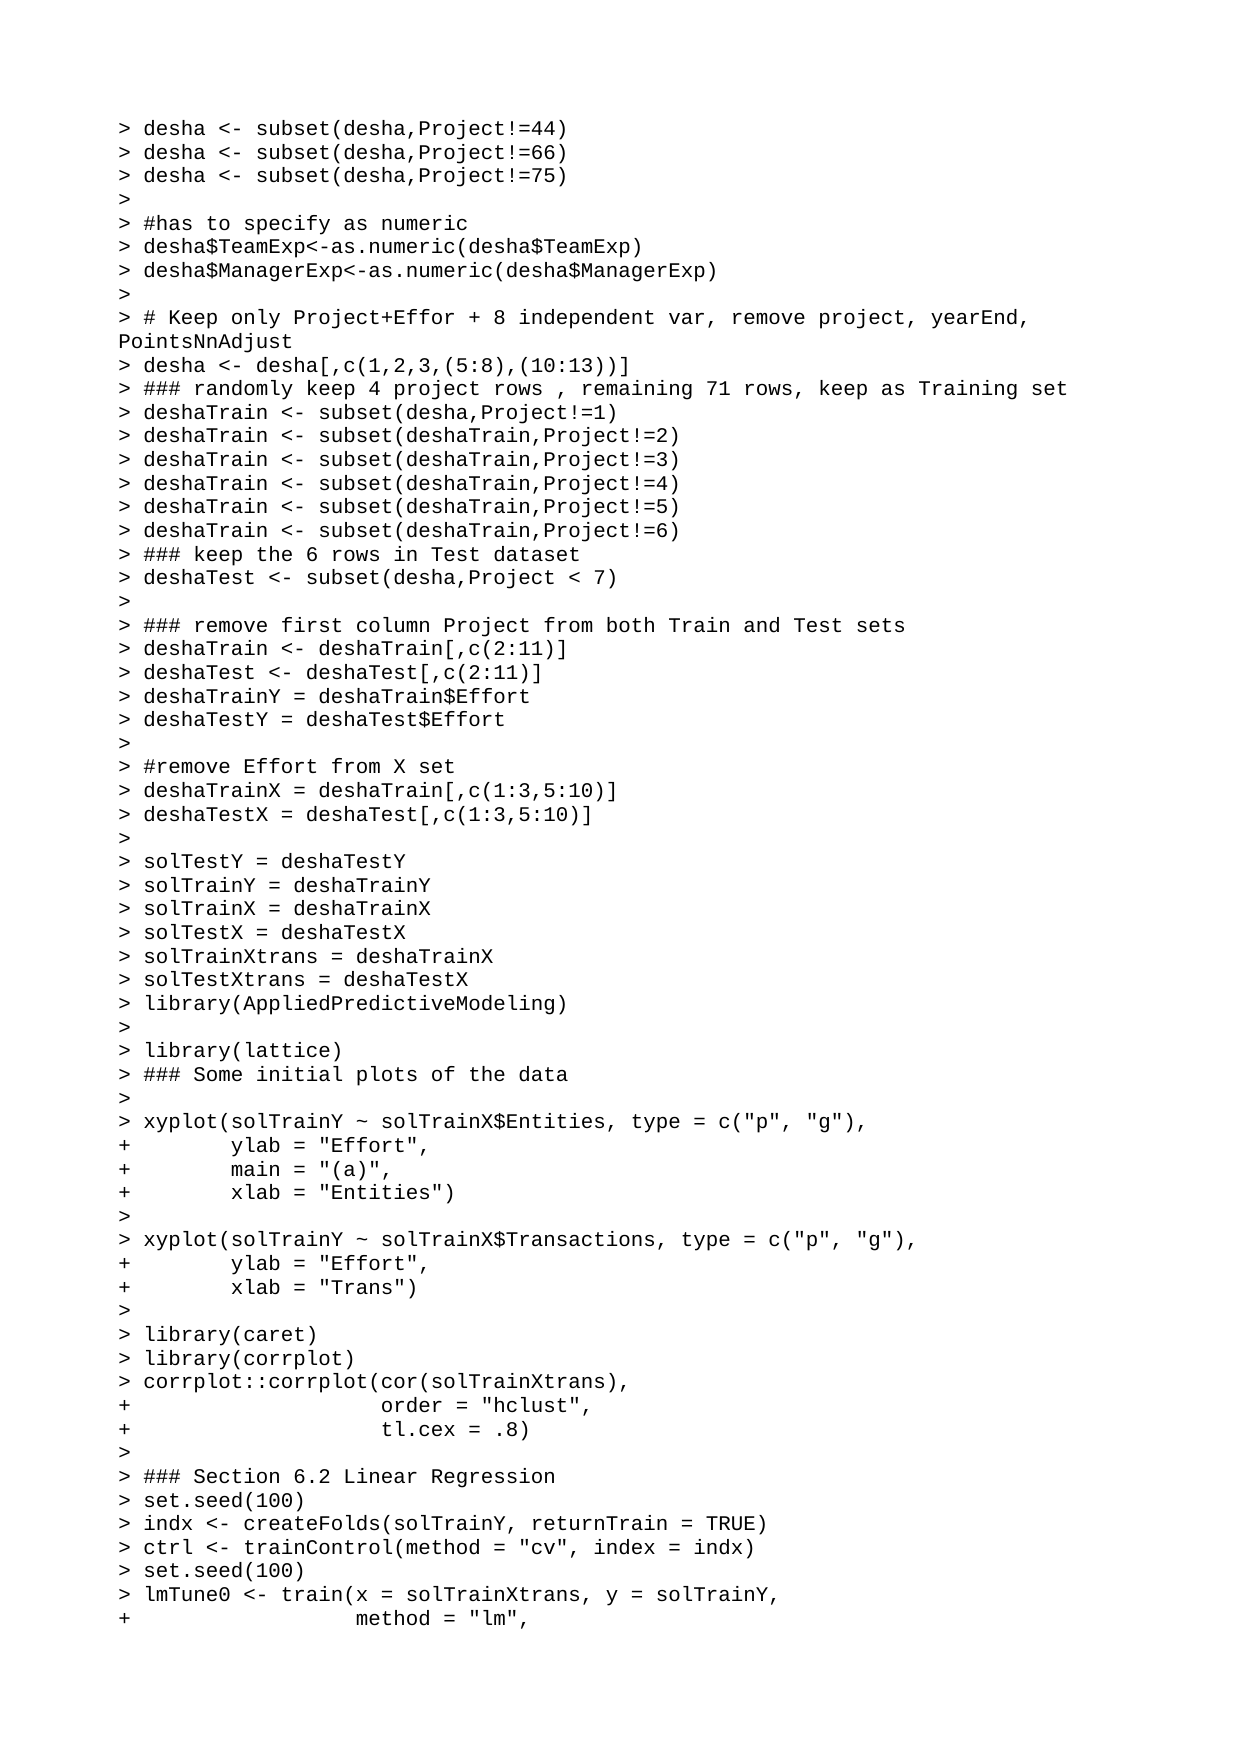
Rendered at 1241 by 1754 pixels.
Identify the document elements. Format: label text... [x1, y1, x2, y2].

text > deshaTestY = deshaTest$Effort [118, 709, 1122, 733]
text > library(corrplot) [118, 1348, 1122, 1371]
text > [118, 733, 1122, 757]
text > deshaTrainY = deshaTrain$Effort [118, 686, 1122, 709]
text > ### randomly keep 4 project rows , remaining 71 rows, keep as Training set [118, 378, 1122, 402]
text + xlab = "Trans") [118, 1277, 1122, 1300]
text > lmTune0 <- train(x = solTrainXtrans, y = solTrainY, [118, 1584, 1122, 1608]
text > solTrainY = deshaTrainY [118, 875, 1122, 898]
text > solTestXtrans = deshaTestX [118, 969, 1122, 993]
text > ### remove first column Project from both Train and Test sets [118, 615, 1122, 638]
text > library(caret) [118, 1324, 1122, 1348]
text > deshaTrain <- subset(deshaTrain,Project!=4) [118, 473, 1122, 496]
text > #has to specify as numeric [118, 213, 1122, 236]
text > xyplot(solTrainY ~ solTrainX$Transactions, type = c("p", "g"), [118, 1229, 1122, 1253]
text > desha$TeamExp<-as.numeric(desha$TeamExp) [118, 236, 1122, 260]
text > [118, 1017, 1122, 1040]
text > set.seed(100) [118, 1561, 1122, 1584]
text > deshaTest <- deshaTest[,c(2:11)] [118, 662, 1122, 686]
text > deshaTrain <- subset(deshaTrain,Project!=6) [118, 520, 1122, 544]
text > deshaTrainX = deshaTrain[,c(1:3,5:10)] [118, 780, 1122, 804]
text > # Keep only Project+Effor + 8 independent var, remove project, yearEnd, PointsNnAdjust [118, 307, 1122, 354]
text > desha <- desha[,c(1,2,3,(5:8),(10:13))] [118, 354, 1122, 378]
text > desha <- subset(desha,Project!=75) [118, 165, 1122, 189]
text > indx <- createFolds(solTrainY, returnTrain = TRUE) [118, 1513, 1122, 1537]
text + order = "hclust", [118, 1395, 1122, 1419]
text + main = "(a)", [118, 1158, 1122, 1182]
text > deshaTrain <- deshaTrain[,c(2:11)] [118, 638, 1122, 662]
text > ### Some initial plots of the data [118, 1064, 1122, 1088]
text > [118, 591, 1122, 615]
text > #remove Effort from X set [118, 757, 1122, 780]
text > deshaTrain <- subset(deshaTrain,Project!=2) [118, 426, 1122, 449]
text > [118, 284, 1122, 307]
text > desha$ManagerExp<-as.numeric(desha$ManagerExp) [118, 260, 1122, 284]
text + xlab = "Entities") [118, 1182, 1122, 1206]
text > solTrainXtrans = deshaTrainX [118, 946, 1122, 969]
text > [118, 1300, 1122, 1324]
text > solTrainX = deshaTrainX [118, 898, 1122, 922]
text + ylab = "Effort", [118, 1253, 1122, 1277]
text > [118, 1442, 1122, 1466]
text > xyplot(solTrainY ~ solTrainX$Entities, type = c("p", "g"), [118, 1111, 1122, 1135]
text > [118, 189, 1122, 213]
text > deshaTestX = deshaTest[,c(1:3,5:10)] [118, 804, 1122, 827]
text + tl.cex = .8) [118, 1419, 1122, 1442]
text > ### keep the 6 rows in Test dataset [118, 544, 1122, 567]
text > deshaTrain <- subset(desha,Project!=1) [118, 402, 1122, 426]
text + ylab = "Effort", [118, 1135, 1122, 1158]
text > desha <- subset(desha,Project!=66) [118, 142, 1122, 165]
text > set.seed(100) [118, 1489, 1122, 1513]
text > solTestY = deshaTestY [118, 851, 1122, 875]
text > [118, 827, 1122, 851]
text > library(lattice) [118, 1040, 1122, 1064]
text > corrplot::corrplot(cor(solTrainXtrans), [118, 1371, 1122, 1395]
text > deshaTrain <- subset(deshaTrain,Project!=5) [118, 496, 1122, 520]
text > [118, 1088, 1122, 1111]
text > library(AppliedPredictiveModeling) [118, 993, 1122, 1017]
text > ctrl <- trainControl(method = "cv", index = indx) [118, 1537, 1122, 1561]
text > solTestX = deshaTestX [118, 922, 1122, 946]
text > deshaTrain <- subset(deshaTrain,Project!=3) [118, 449, 1122, 473]
text > [118, 1206, 1122, 1229]
text + method = "lm", [118, 1608, 1122, 1631]
text > ### Section 6.2 Linear Regression [118, 1466, 1122, 1489]
text > desha <- subset(desha,Project!=44) [118, 118, 1122, 142]
text > deshaTest <- subset(desha,Project < 7) [118, 567, 1122, 591]
